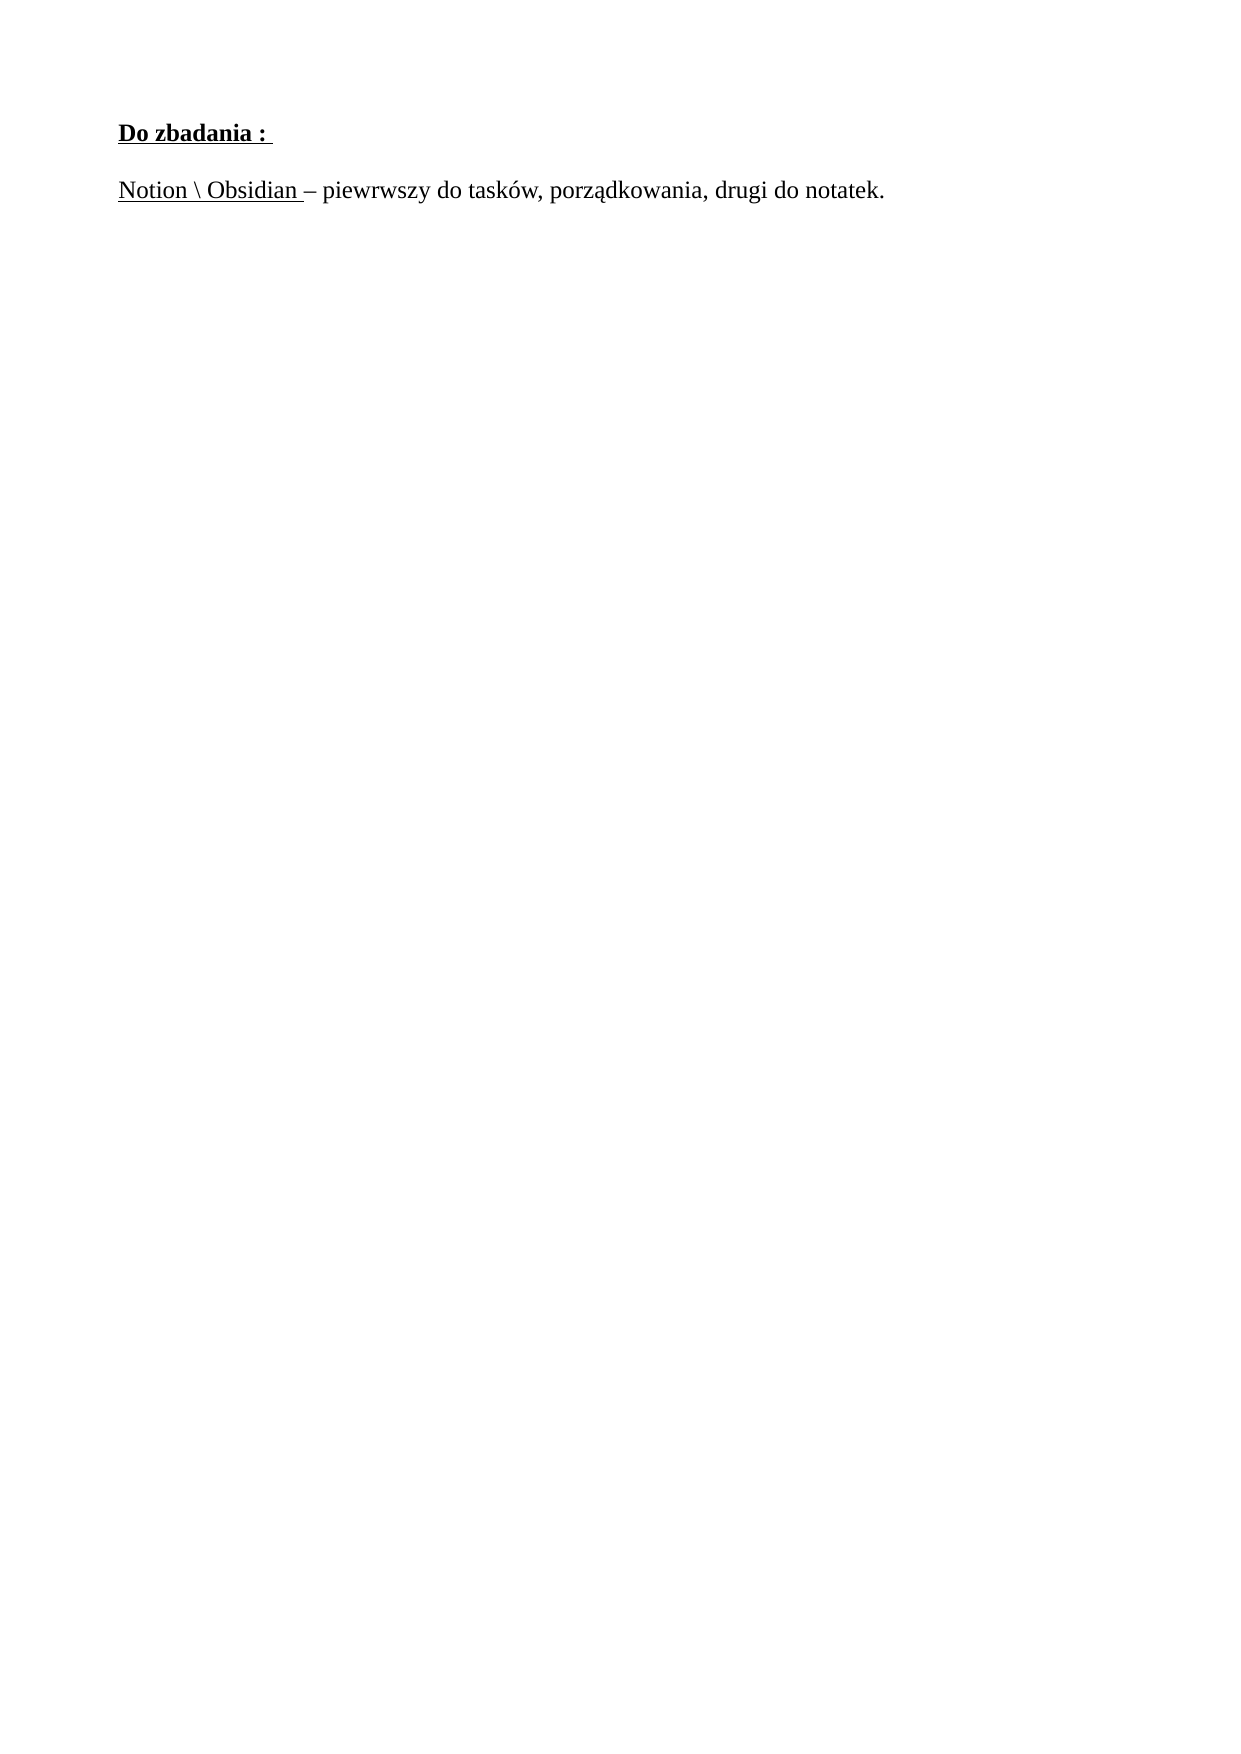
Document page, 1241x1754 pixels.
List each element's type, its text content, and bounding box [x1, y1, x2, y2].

text Notion \ Obsidian – piewrwszy do tasków, porządkowania, drugi do notatek. [118, 176, 1122, 204]
text Do zbadania : [118, 118, 1122, 147]
